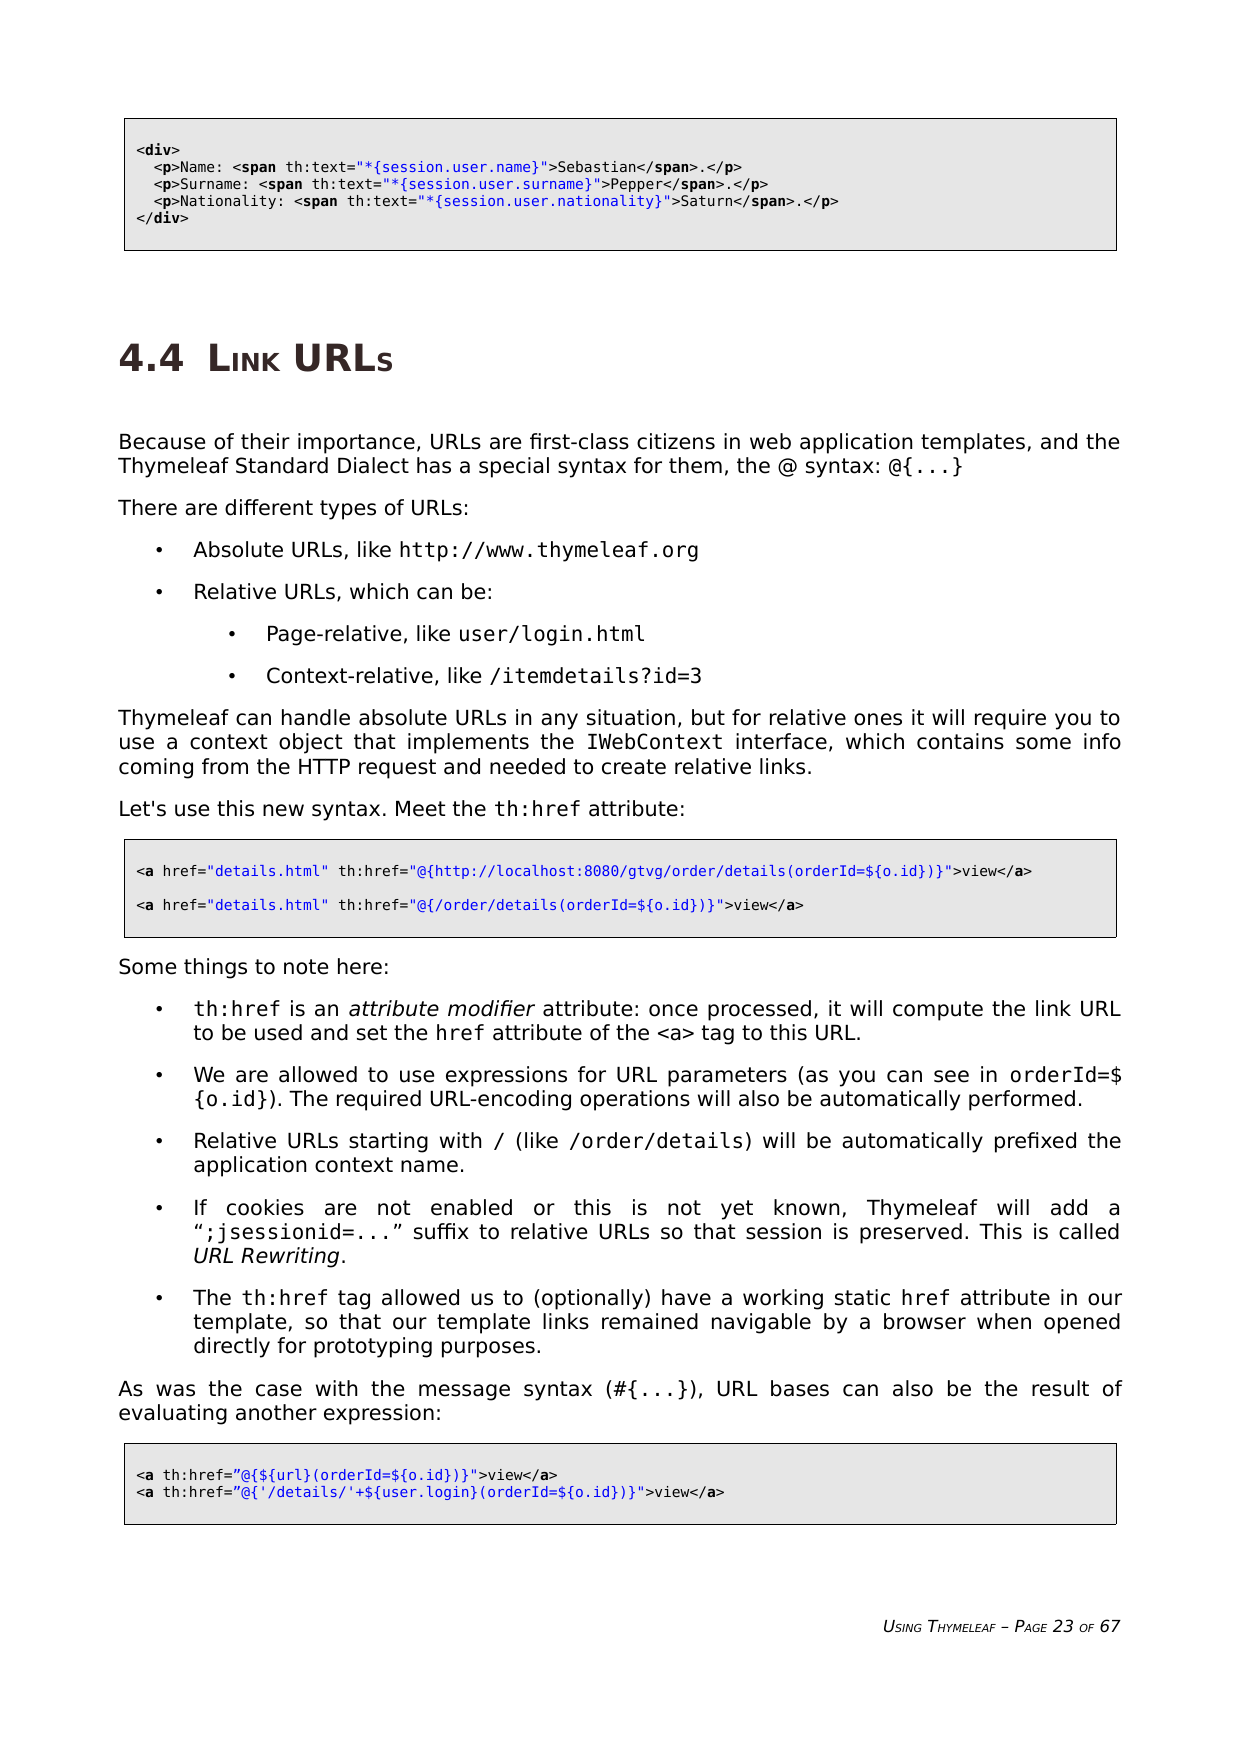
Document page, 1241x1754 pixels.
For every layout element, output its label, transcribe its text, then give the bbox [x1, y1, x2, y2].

list Context-relative, like /itemdetails?id=3 [228, 664, 1122, 688]
list We are allowed to use expressions for URL parameters (as you can see in orderId=${o.id}). The required URL-encoding operations will also be automatically performed. [156, 1063, 1122, 1112]
text <a th:href=”@{${url}(orderId=${o.id})}">view</a> <a th:href=”@{'/details/'+${user.login}(orderId=${o.id})}">view</a> [125, 1444, 1116, 1524]
text Thymeleaf can handle absolute URLs in any situation, but for relative ones it will require you to use a context object that implements the IWebContext interface, which contains some info coming from the HTTP request and needed to create relative links. [118, 706, 1122, 779]
text Some things to note here: [118, 955, 1122, 979]
text <div> <p>Name: <span th:text="*{session.user.name}">Sebastian</span>.</p> <p>Surname: <span th:text="*{session.user.surname}">Pepper</span>.</p> <p>Nationality: <span th:text="*{session.user.nationality}">Saturn</span>.</p> </div> [125, 119, 1116, 250]
list th:href is an attribute modifier attribute: once processed, it will compute the link URL to be used and set the href attribute of the <a> tag to this URL. [156, 997, 1122, 1045]
list Relative URLs starting with / (like /order/details) will be automatically prefixed the application context name. [156, 1129, 1122, 1178]
text As was the case with the message syntax (#{...}), URL bases can also be the result of evaluating another expression: [118, 1377, 1122, 1425]
text Because of their importance, URLs are first-class citizens in web application templates, and the Thymeleaf Standard Dialect has a special syntax for them, the @ syntax: @{...} [118, 430, 1122, 478]
text There are different types of URLs: [118, 496, 1122, 521]
list Relative URLs, which can be: [156, 580, 1122, 604]
text Let's use this new syntax. Meet the th:href attribute: [118, 797, 1122, 821]
list Absolute URLs, like http://www.thymeleaf.org [156, 538, 1122, 562]
subtitle Link URLs [118, 336, 1122, 380]
text <a href="details.html" th:href="@{http://localhost:8080/gtvg/order/details(orderId=${o.id})}">view</a> <a href="details.html" th:href="@{/order/details(orderId=${o.id})}">view</a> [125, 840, 1116, 937]
list Page-relative, like user/login.html [228, 622, 1122, 646]
list If cookies are not enabled or this is not yet known, Thymeleaf will add a “;jsessionid=...” suffix to relative URLs so that session is preserved. This is called URL Rewriting. [156, 1196, 1122, 1268]
list The th:href tag allowed us to (optionally) have a working static href attribute in our template, so that our template links remained navigable by a browser when opened directly for prototyping purposes. [156, 1286, 1122, 1359]
